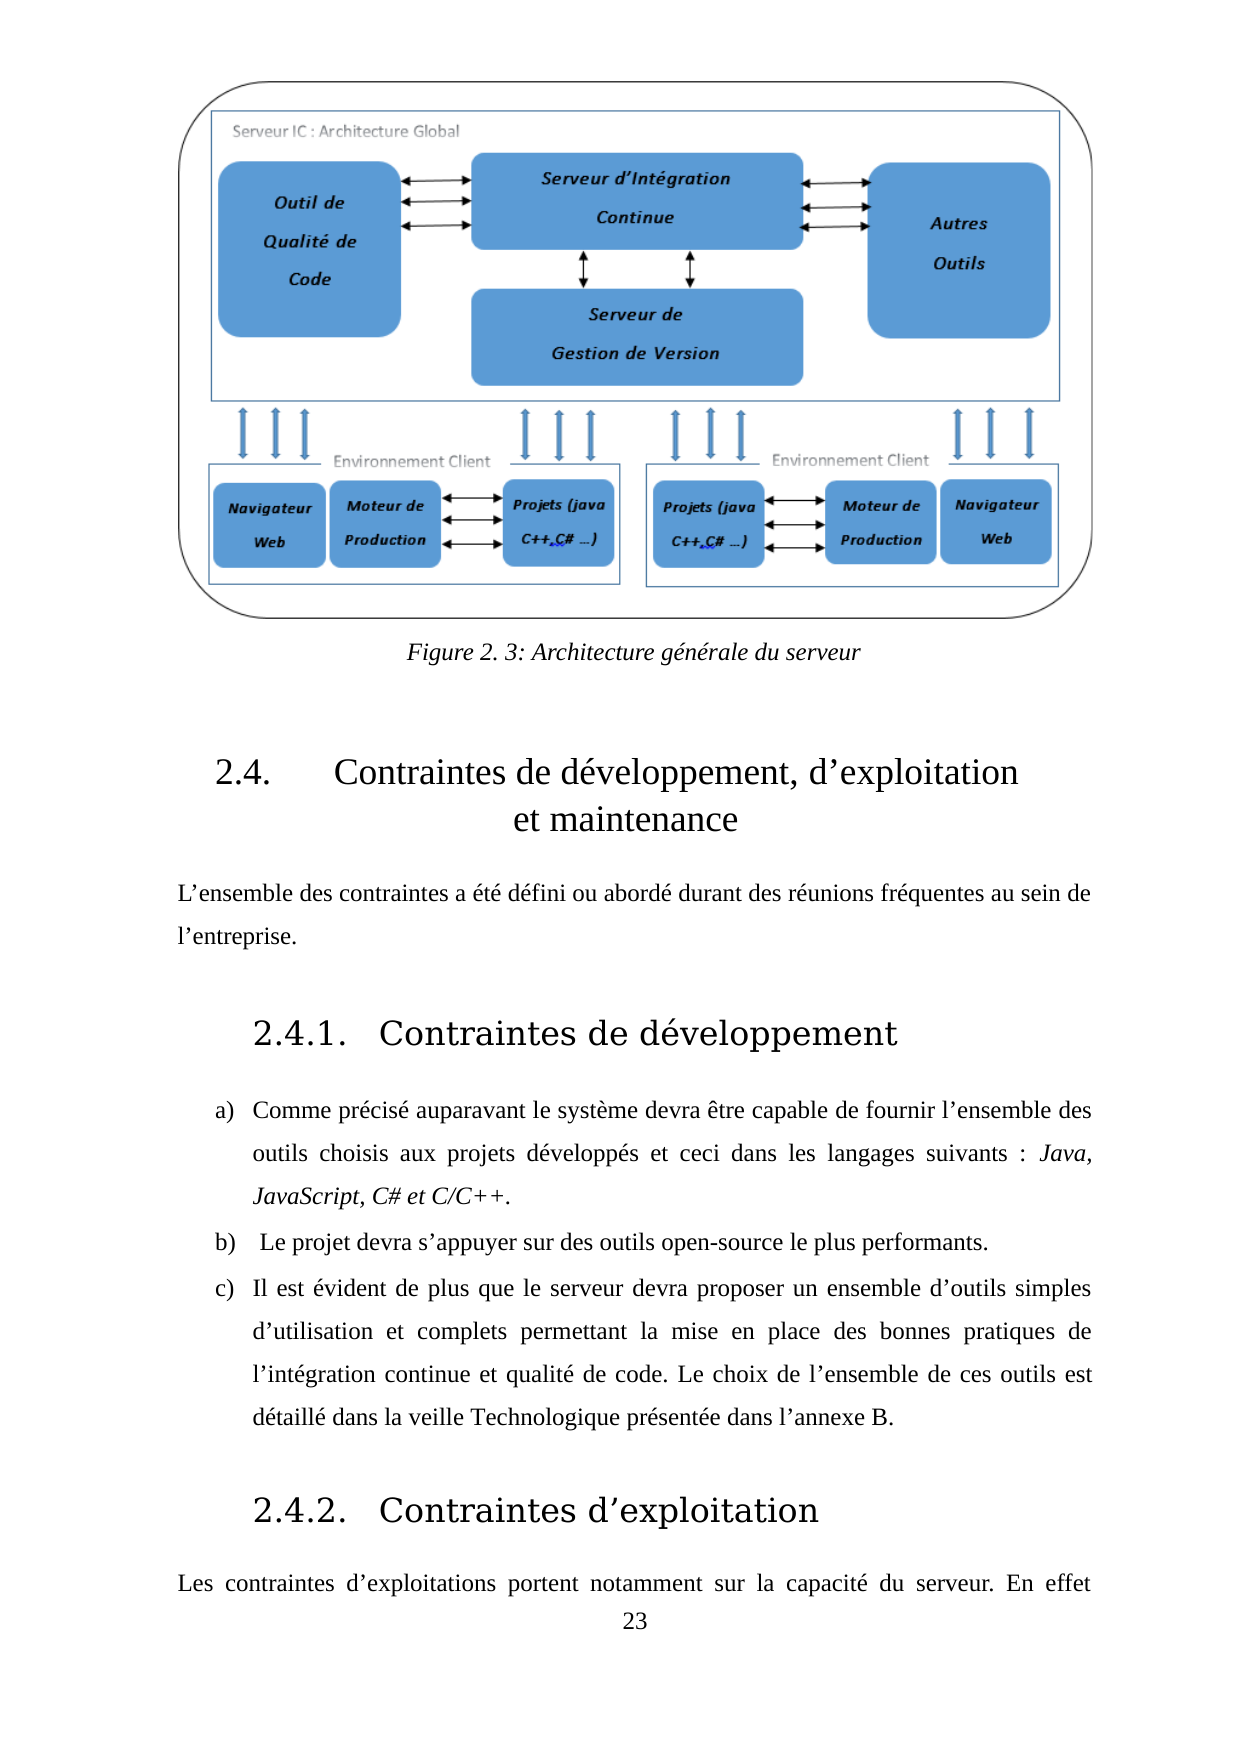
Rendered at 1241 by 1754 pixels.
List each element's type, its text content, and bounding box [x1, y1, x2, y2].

text et maintenance [260, 797, 1092, 840]
text Figure 2. 3: Architecture générale du serveur [177, 637, 1092, 666]
text L’ensemble des contraintes a été défini ou abordé durant des réunions fréquentes au sein de l’entreprise. [177, 878, 1092, 950]
list Le projet devra s’appuyer sur des outils open-source le plus performants. [215, 1224, 1092, 1257]
text Les contraintes d’exploitations portent notamment sur la capacité du serveur. En effet [177, 1568, 1092, 1597]
list Comme précisé auparavant le système devra être capable de fournir l’ensemble des outils choisis aux projets développés et ceci dans les langages suivants : Java, JavaScript, C# et C/C++. [215, 1095, 1092, 1210]
list Contraintes d’exploitation [252, 1489, 1092, 1529]
list Contraintes de développement, d’exploitation [215, 749, 1092, 793]
list Contraintes de développement [252, 1012, 1092, 1052]
list Il est évident de plus que le serveur devra proposer un ensemble d’outils simples d’utilisation et complets permettant la mise en place des bonnes pratiques de l’intégration continue et qualité de code. Le choix de l’ensemble de ces outils est détaillé dans la veille Technologique présentée dans l’annexe B. [215, 1273, 1092, 1431]
